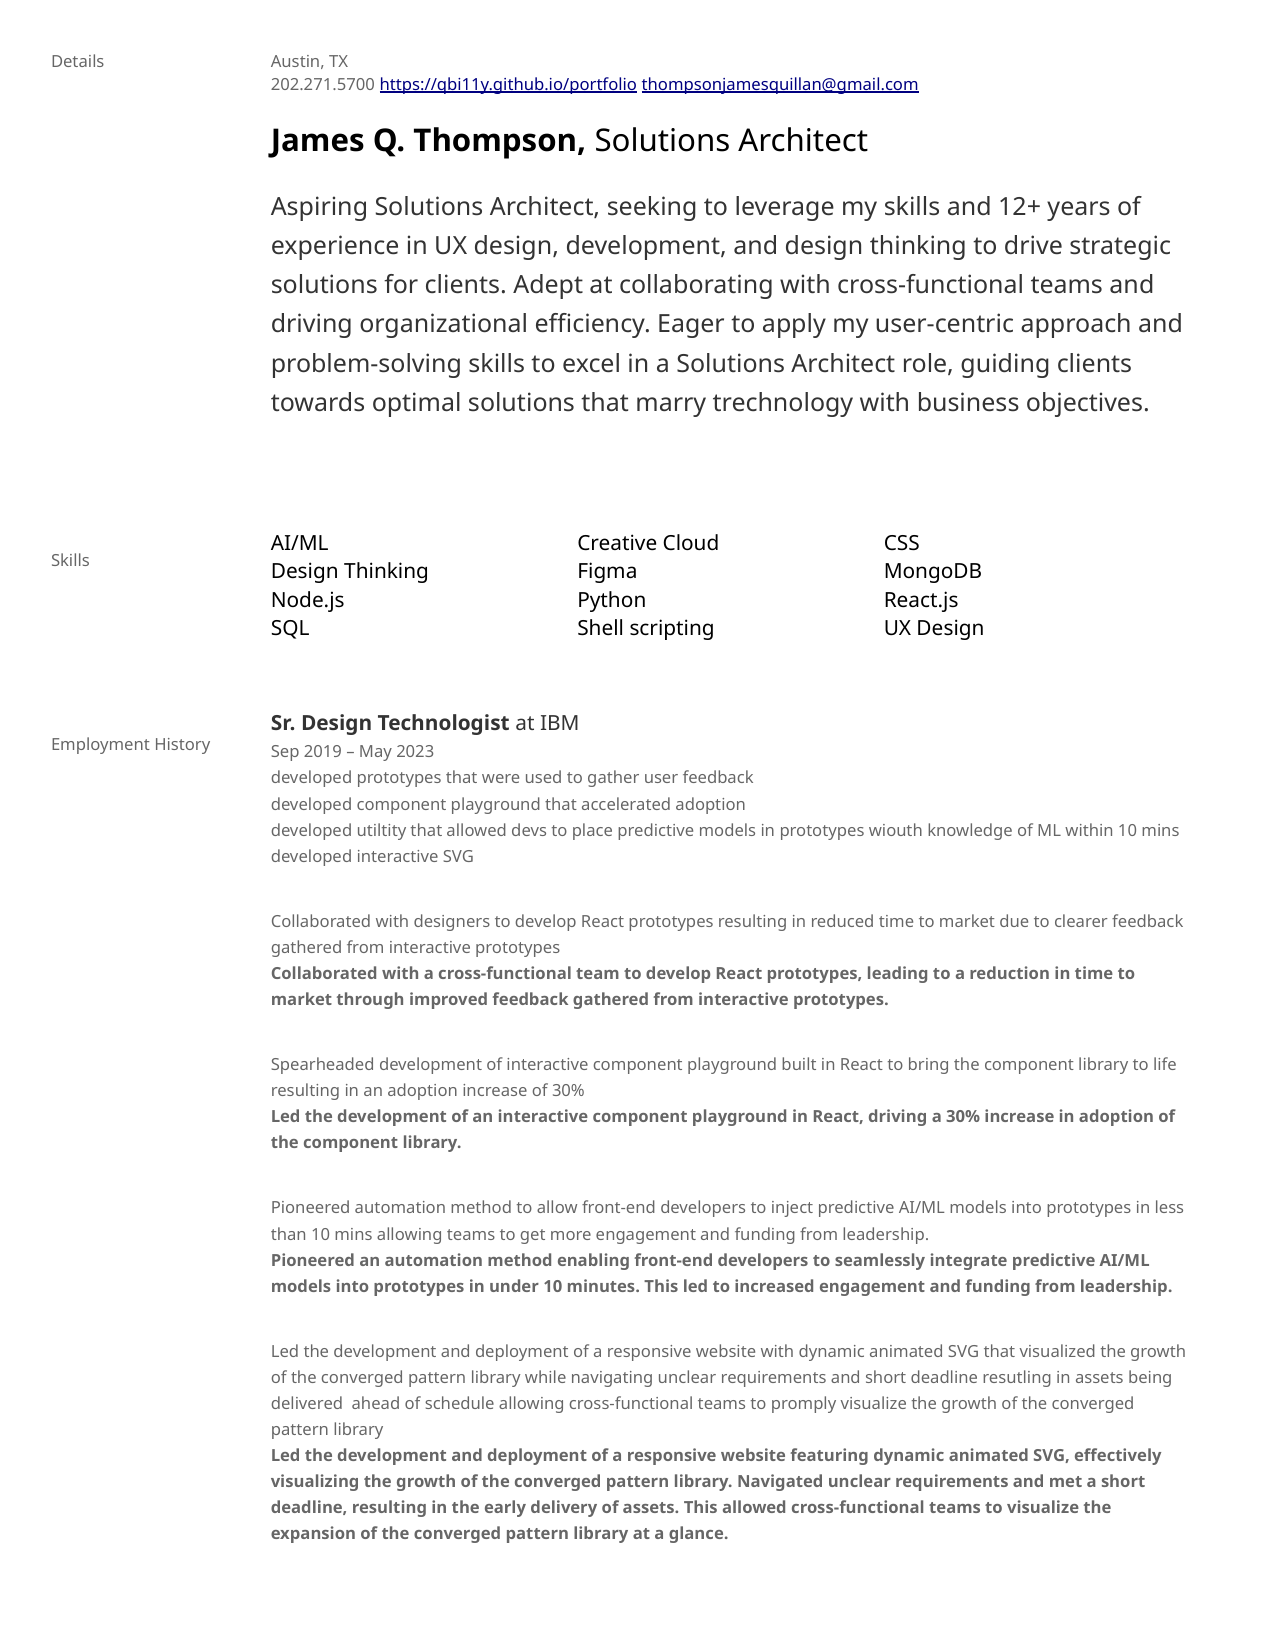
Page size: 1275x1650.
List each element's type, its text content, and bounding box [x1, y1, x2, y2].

table_cell Design Thinking [271, 556, 577, 585]
table_cell [271, 642, 577, 676]
table_cell Figma [577, 556, 883, 585]
table_cell Python [577, 585, 883, 613]
table_header Austin, TX 202.271.5700 https://qbi11y.github.io/portfolio thompsonjamesquillan@gmail.com James Q. Thompson, Solutions Architect Aspiring Solutions Architect, seeking to leverage my skills and 12+ years of experience in UX design, development, and design thinking to drive strategic solutions for clients. Adept at collaborating with cross-functional teams and driving organizational efficiency. Eager to apply my user-centric approach and problem-solving skills to excel in a Solutions Architect role, guiding clients towards optimal solutions that marry trechnology with business objectives. Sr. Design Technologist at IBM Sep 2019 – May 2023 developed prototypes that were used to gather user feedback developed component playground that accelerated adoption developed utiltity that allowed devs to place predictive models in prototypes wiouth knowledge of ML within 10 mins developed interactive SVG Collaborated with designers to develop React prototypes resulting in reduced time to market due to clearer feedback gathered from interactive prototypes Collaborated with a cross-functional team to develop React prototypes, leading to a reduction in time to market through improved feedback gathered from interactive prototypes. Spearheaded development of interactive component playground built in React to bring the component library to life resulting in an adoption increase of 30% Led the development of an interactive component playground in React, driving a 30% increase in adoption of the component library. Pioneered automation method to allow front-end developers to inject predictive AI/ML models into prototypes in less than 10 mins allowing teams to get more engagement and funding from leadership. Pioneered an automation method enabling front-end developers to seamlessly integrate predictive AI/ML models into prototypes in under 10 minutes. This led to increased engagement and funding from leadership. Led the development and deployment of a responsive website with dynamic animated SVG that visualized the growth of the converged pattern library while navigating unclear requirements and short deadline resutling in assets being delivered ahead of schedule allowing cross-functional teams to promply visualize the growth of the converged pattern library Led the development and deployment of a responsive website featuring dynamic animated SVG, effectively visualizing the growth of the converged pattern library. Navigated unclear requirements and met a short deadline, resulting in the early delivery of assets. This allowed cross-functional teams to visualize the expansion of the converged pattern library at a glance. Situation – converge multiple pattern libraries under one umbrella on a short deadline and unclear requirements Task – Developed animated SVG and deployed site Action – Educated myself on animating SVGs and led the development of animated SVG that dynamically visualized the growth of the library and deployed the SVG to production Result – Delivered responsive web deployment ahead of schedule that allowed leadership to promptly see the growth of the pattern library Situation - Designers needed prototypes to capture user feedback Task - Developed React prototypes Action - Worked with design team to determine most valuable features to include in prototypes Result – Designers were able to receive clearer feedback from users reducing time to market by eliminating the need to go back to users as with static paper prototypes Situation – Our design system wasn't being well-received therefore adoption was low Task – Bring life to the component library Action – Spearheaded developmenr of component playground that allowed designers and developers ability to see how components interacted with each other in real-time. Result – Design component library adoption increased ~50% Situation – There was a constant ask for more AI/ML in products Task – Figure out how to help FEDs include Ai/ML in prototypes Action – Pioneered method to allow FEDs to inject ML models into prototypes in less than 10 mins by developing a utilitiy that generated a predictive model based on structed data input. Result – FEDs began using utility to inject predictive models into prototypes leading to more engagement and funding from leadership. Collaborated with design and engineering executives leading to the identification and implementation of 3 product opportunities that helped drive AI further into IBM products. Orchestrated the configuration of cloud resources for the deployment of web applications, simultaneously elevating DevOps proficiency. Contributed to and sustained an internal design system, showcasing a multifaceted skill set that seamlessly blends UX design with technological acumen. Wire framed and coded React prototypes to communicate designs to users and executive leadership that led to focused initiatives, funding and resources. Pioneered and executed transformative initiatives to automate internal design processes, empowering developers and designers to effortlessly integrate predictive AI/ML models into prototypes within a swift 10-minute timeframe. Achieved a 100% accuracy rate in guaranteeing the real-time relevance of design assets. Lead UX Designer at IBM Nov 2016 – Sep 2019 used design thinking to redesign vm purchase and configuration flow Situation – VM configuration and subscription flow needed to be redesigned for the transition to IBM Cloud Task – Redesign the VM configuration and subscription flows Action – Used design thinking methodology, knowledge of the cloud space and user research data to redesign the VM configuration and subscription workflows Result – Conversion rates increased ~20% Used design thinking methodology, knowledge of cloud space and user research data to redesign the VM configuration and subscription workflows resukting in a ~25 increase in conversion rates Utilized design thinking methodology, cloud space expertise, and insights from user research data to revamp VM configuration and subscription workflows. Achieved a significant ~25% increase in conversion rates. streamlined the process to getting prototypes host for designers. Situation – Designers were facing delays getting prototypes hosted due to a reliance on engineering Task – Define a process to efficiently host prototypes without involving engineering Action – Learned about devops to understand how to deploy prototypes to IBM Cloud, created and documented processes that would allow designers to host theiir prototypes Results – Designers were able to host prototypes in the IBM Cloud in less than an hour and without involving engineering reducing time to deployment by days Defined a design organization process to allow designers to host interactive prototypes on IBM Cloud resutling in a reduction in hosting delays from days and weeks to hours as there was no loinger a reliance on engineering Established a streamlined design organization process enabling designers to independently host interactive prototypes on IBM Cloud. Reduced hosting delays from days and weeks to hours by eliminating reliance on engineering. Situation – Designers were frequently presenting designs that had out of date design components Task – Define a solution that would keep designers up to date Action – Designed and developed easy to install CLI utllity that updated library components when a designer logged into machine. Results – Drastic reduction in designers presenting out of date components leading to more organizational design alignment Designed and developed CLI utility that kept designers aligned with the latest library components resulting in organizational design aligment Designed and developed a CLI utility to ensure continuous alignment of designers with the latest library components, contributing to organizational design alignment. Increased organizational efficiency by developing a utility that ensured designers stay sycned with most recent version of design system Lead design effort to redesign VM purchase and configuration workflow, leading to ~20% increase in conversion rates. Used React prototypes to enhance and communicate designs to engineering team resulting in reduction in development time by weeks. Utilizing my expertise in configuring and deploying IBM Cloud resources, I successfully streamlined the hosting process for numerous prototypes, catering to clients and executives.C This resulted in accelerated project timelines without imposing any strain on engineering resources. Identifying the challenge of designers grappling with outdated design components, I initiated the developed of a CLI utility. This tool guaranteed designers access to the latest design components, preventing disruptions in presentations caused by outdated elements. The result: sustained focus on the task at hand, ensuring seamless collaboration and optimal user experiences. Facilitated design thinking workshops that helped design teams understand the problem space and develop user personas. Design Manager at Gravitant Aug 2014-Nov 2016 Situation – Engineering led start up needed a modern UX to enhance product offering Task – Lead and grow the design team with a focus on enhancing user experience Action – Educated leadership on importance of design process and modern web technologies, Conceptualized user exerienced strategy and managed design resources to implement Result – Secured $500k in funding to build out modern user experience; Modern UX which led to 30% increase in adoption and acquistion by IBM Conceptualized user experience strategy and managed resources to execute the strategy which led to a 30% increase in adoption and acquisition by IBM Developed a user experience strategy and efficiently managed resources to execute the plan, resulting in a notable 30% increase in adoption and the subsequent acquisition by IBM. Educated leadership on design process and modern web technologies resulting in securing $500k in funding to build out modern user experience Educated leadership on the design process and modern web technologies, resulting in the successful securing of $500k in funding for the development of a modern user experience. Situation – Cloud brokerage platform needed a modern user interface Task – Redesign user interface to use modern web tecnologies to allow for responsive web application Action – Collaborated with cross functional teams to lead the design effort to redesign cloud brokerage plaform to have modern visuals and use modern web technologies. Result – Modern responsive web application Collaborated with cross functional teams to lead design effort to redesign the enterprise class cloud brokerage platform to use modern web technologies and modern visuals to deliver a responsive web experience that was a part of successful acquisition by IBM Collaborated with cross-functional teams to lead the redesign of the enterprise-class cloud brokerage platform, incorporating modern web technologies and visuals. Contributed to the creation of a responsive web experience integral to the successful acquisition by IBM. Situation – Proprietary backend needed a user interface in order to be brought to market Task – Design a user interface with a delightful user experience Action – Armed with user data, led team of 5 designers and several engineers to design and implement user experience for application. Resutls – Delivered application ontime and under budget allowing product to be brough to market on schedule lbeing a part of the successful acquisition by IBM Led team of 5 designers and several engineers to design and implement user experience for large scale enterrpise application that was delivered on time and under budget allowing product to be brough to market on schedule and being a part of successful acquisition by IBM Led a team of 5 designers and multiple engineers in designing and implementing the user experience for a large-scale enterprise application. Successfully delivered the project on time and under budget, contributing to the product being brought to market on schedule and playing a vital role in the successful acquisition by IBM. Situation – Current product's user interface was outdated Task – Update the product with modern visuals Action – Led team of 3 designers to create modern design language to be applied to product to modernize the user interface Result – Modernized user interface and a first version of a design language Led team of 3designers to create modern design language that was applied to productt offering modernizing the user interface and generating the first version of a design language Led a team of 3 designers to develop a modern design language, which was implemented in product offerings, modernizing the user interface and creating the initial version of a design language. Built and delivered two Enterprise class products to the market that focused on Enterprise transformation to a Hybrid IT as a Service model. Steered the company and the product from initial stages through Series A and B funding, and successful acquisition by IBM. Worked with several early adopter transformational customers across Large Enterprises, SIs, Solution Providers, and State Government Agencies. Spearheaded team that designed and developed platform that resulted in customers to reducing budget overruns by ~30% (Platform was crown jewel in acquisition). Engaged with executives and architects to build a cloud brokerage platform user experience strategy. Created full-stack responsive interactive wireframe prototypes the helped the sales team close deals. Created scenarios used to generate compelling cloud brokerage use cases. Engaged with architects and developers to implement proper front-end technologies and a reusable component library. Lead User Experience Designer at RxNetwork Feb 2014 – July 2014 Situation - Small startup needed user interface for product Task – Design user interface for web application\ Action – Collaborated with enginnering and designed responsive web interface result – Responsive web interface and resuable visual elements Collaborated with engineeing to design responsive web interface that resulted in timely delivery of interface and resusualb evisual elements and interaction patterns Collaborated with engineering to design and deliver a responsive web interface on schedule. Developed reusable visual elements and interaction patterns, enhancing overall project efficiency. Design healthcare-focused mobile and web applications. Execute and evangelize design strategy. Create scenarios used to generate compelling use cases. Engage with executives to ensure designs provide value to users and address business cases. Engage with the development team to ensure accurate design implementation. Principal Interaction Designer at Dell Aug 2011 – Feb 2014 Situation – Lacked clear requirements for protoypes Task – Develop and document process for user-research prototypes Actions – Developed and documented repeatable process to create dynamic data-driven prototypes for use in user research activites Result – Documented process that allowed a designer to genrate a simple prototype for user-research Developed and documented process to create dynamic data-driven prototypes that allowed designers to generate prototypes for user-research without having to utilize engineering resources. Developed and documented a process for creating dynamic data-driven prototypes, enabling designers to generate prototypes for user research independently, reducing reliance on engineering resources. Situation – Launch converged infrastructure application Task – Conduct user research and generate workflows for converged infrastructre Actions – Collaborated with engineering to acquire business use cases, conducted user research using interactive prototypes and used findings to influence user workflows and overall user experience Results - Collaborated with engineering to acquire business use cases, conducted user research using interactive prototypes and used findings to influence user workflows and overall user experience that lead to successful product launch on schedule Collaborated with engineering to obtain business use cases, conducted user research using interactive prototypes, and leveraged findings to enhance user workflows and overall user experience. Contributed to the successful on-schedule launch of the product. Designed compelling user interfaces for converged infrastructure management software. Created functional prototypes, wireframes, click-throughs, and mockups. Participated in user research efforts to gain a better understanding of users to ensure the delivery of optimal user experience. Engaged with Marketing and Engineering to translate business needs into product features. Built relationships with stakeholders outside of the design group to ensure user feedback is applied to the product offerings. User Experience Manager at HP Jun 2008 – Aug 2011 Situation – Create a better experience for enterprise server management Task – Understand current server management environment find opportunities to improve user experience Action – Collaborated with various engineering groups to understand the enterprise server management landscape and mangaged design resources to develop proof of concept Result - Proof of concepts were effective in convincing leadership to inverst $250k to investigate deeper. Collaborated with various engineering groups to understand the enterprise server management landscape to understand areas to enhance the user experience and built proof of concepts that were used to convince leadership to invest $250k for more robust proof of concecpt. Larger proof of concept lead to underpinnings of what is now HPOne Collaborated with diverse engineering groups to assess and enhance the enterprise server management landscape. Developed proof of concepts, securing a $250k investment for an expanded initiative that laid the foundation for HPOne. Defined and managed overall user experience strategy for enterprise & SMB software applications. Created user scenarios functional prototypes, wireframes, click-throughs, and mockups. Initiated and participated in contextual customer research to assist in gathering requirements and use cases. Led design efforts and managed tactical user interface work for enterprise touchscreen displays. Effectively managed budgets ranging from $75k - $750k and large-scale projects (5-7 person teams). Bachelor of Environmental Design in Architecture, North Carolina State University Bachelor of Environmental Design in Architecture, North Carolina State University Data Engineering w/ SQL and AWS University of Texas at Austin Data Analytics Certification Makersquare Front-End Development Cradle for portable server monitor A physical housing for a digital server offering [271, 50, 1190, 1544]
table_header AI/ML [271, 528, 577, 556]
table_cell [884, 642, 1190, 676]
table_cell MongoDB [884, 556, 1190, 585]
table_cell UX Design [884, 613, 1190, 642]
table_header Details Skills Employment History [51, 50, 271, 1544]
table_cell [577, 642, 883, 676]
table_cell SQL [271, 613, 577, 642]
table_cell React.js [884, 585, 1190, 613]
table_cell Shell scripting [577, 613, 883, 642]
table_cell Node.js [271, 585, 577, 613]
table_header CSS [884, 528, 1190, 556]
table_header Creative Cloud [577, 528, 883, 556]
